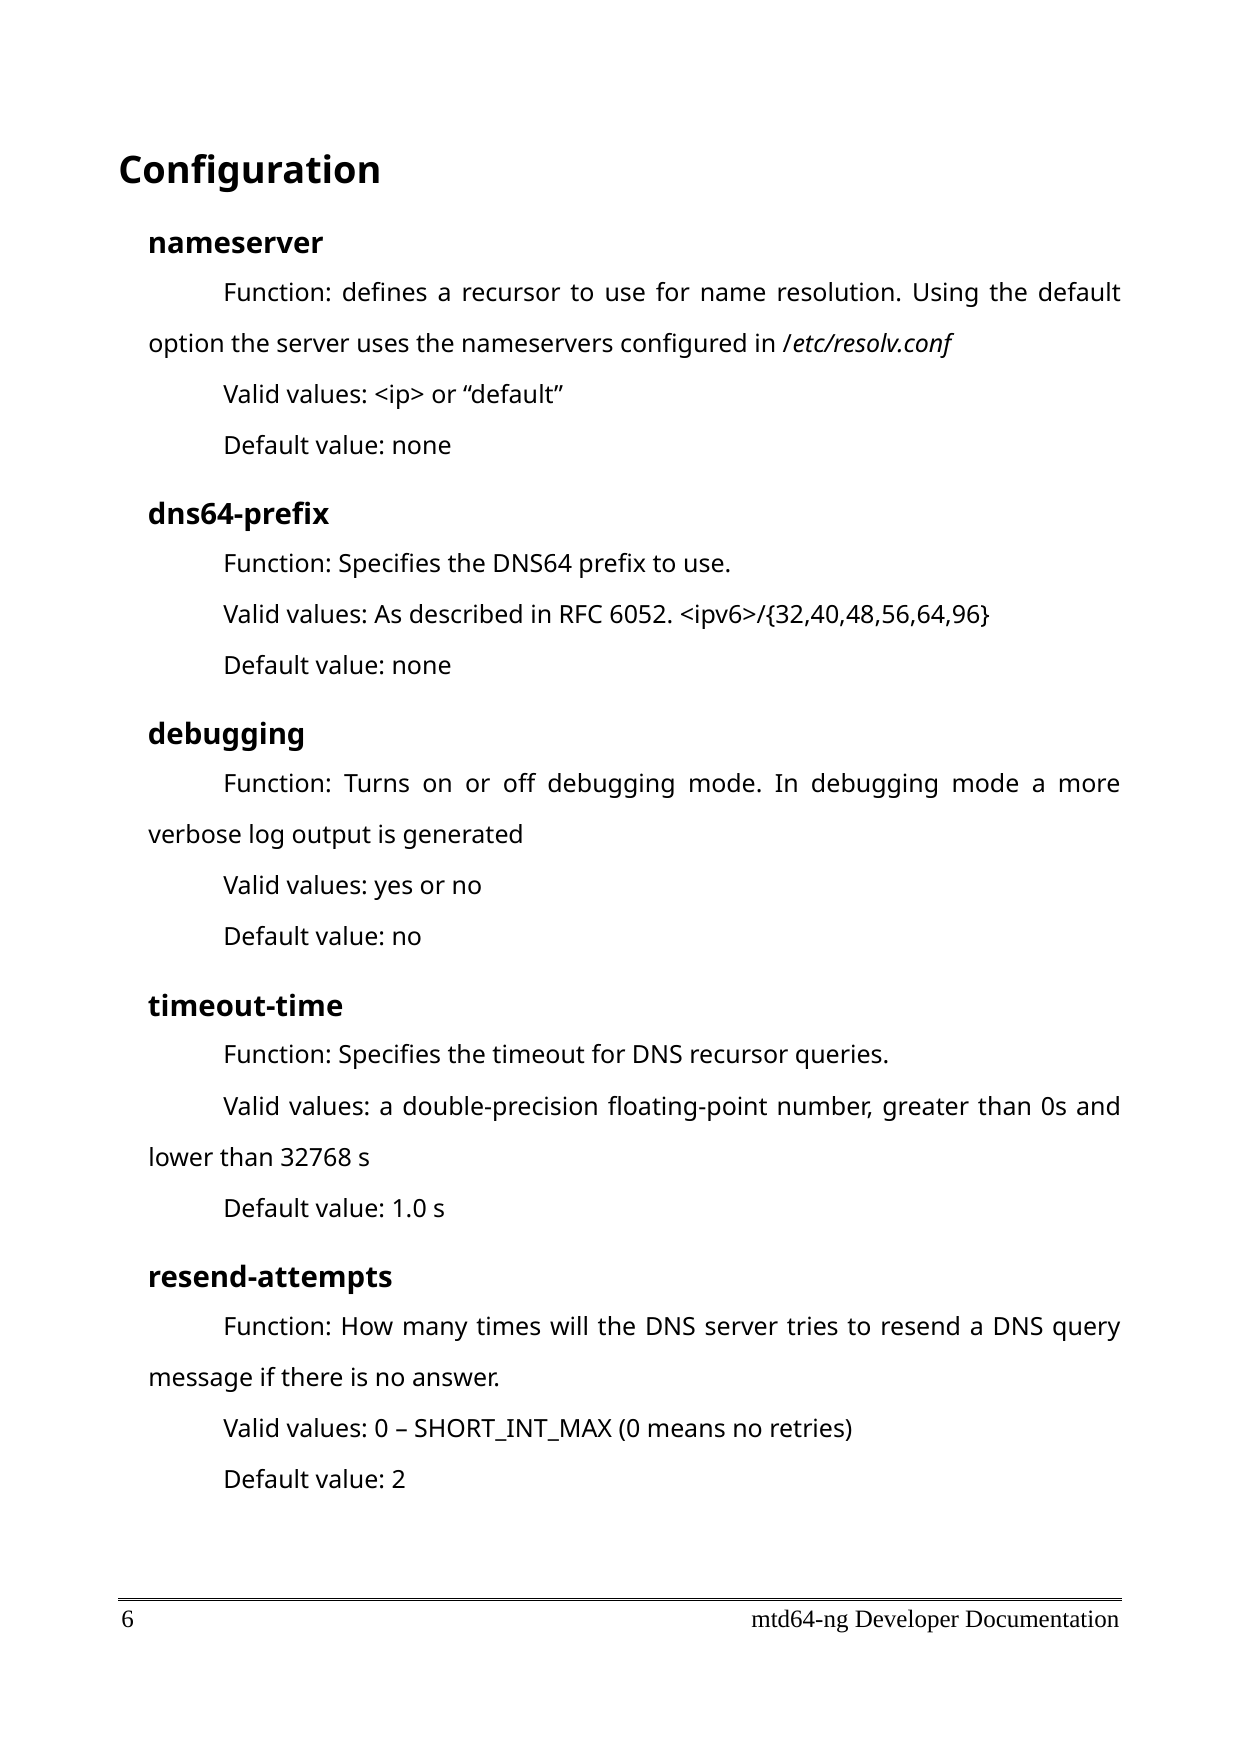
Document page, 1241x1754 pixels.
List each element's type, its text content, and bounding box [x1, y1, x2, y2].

text Function: defines a recursor to use for name resolution. Using the default option the server uses the nameservers configured in /etc/resolv.conf [148, 274, 1122, 359]
text Default value: none [148, 427, 1122, 462]
text Function: Specifies the timeout for DNS recursor queries. [148, 1037, 1122, 1071]
subtitle nameserver [148, 222, 1122, 262]
text Function: Specifies the DNS64 prefix to use. [148, 546, 1122, 580]
text Default value: 2 [148, 1461, 1122, 1496]
subtitle Configuration [118, 143, 1122, 195]
subtitle dns64-prefix [148, 493, 1122, 533]
text Default value: 1.0 s [148, 1190, 1122, 1224]
subtitle resend-attempts [148, 1256, 1122, 1296]
subtitle debugging [148, 713, 1122, 753]
text Default value: none [148, 648, 1122, 682]
text Default value: no [148, 919, 1122, 953]
text Valid values: a double-precision floating-point number, greater than 0s and lower than 32768 s [148, 1088, 1122, 1173]
text Valid values: As described in RFC 6052. <ipv6>/{32,40,48,56,64,96} [148, 597, 1122, 631]
text Function: How many times will the DNS server tries to resend a DNS query message if there is no answer. [148, 1308, 1122, 1393]
text Valid values: <ip> or “default” [148, 376, 1122, 411]
subtitle timeout-time [148, 984, 1122, 1024]
text Valid values: 0 – SHORT_INT_MAX (0 means no retries) [148, 1410, 1122, 1444]
text Valid values: yes or no [148, 868, 1122, 902]
text Function: Turns on or off debugging mode. In debugging mode a more verbose log output is generated [148, 766, 1122, 851]
